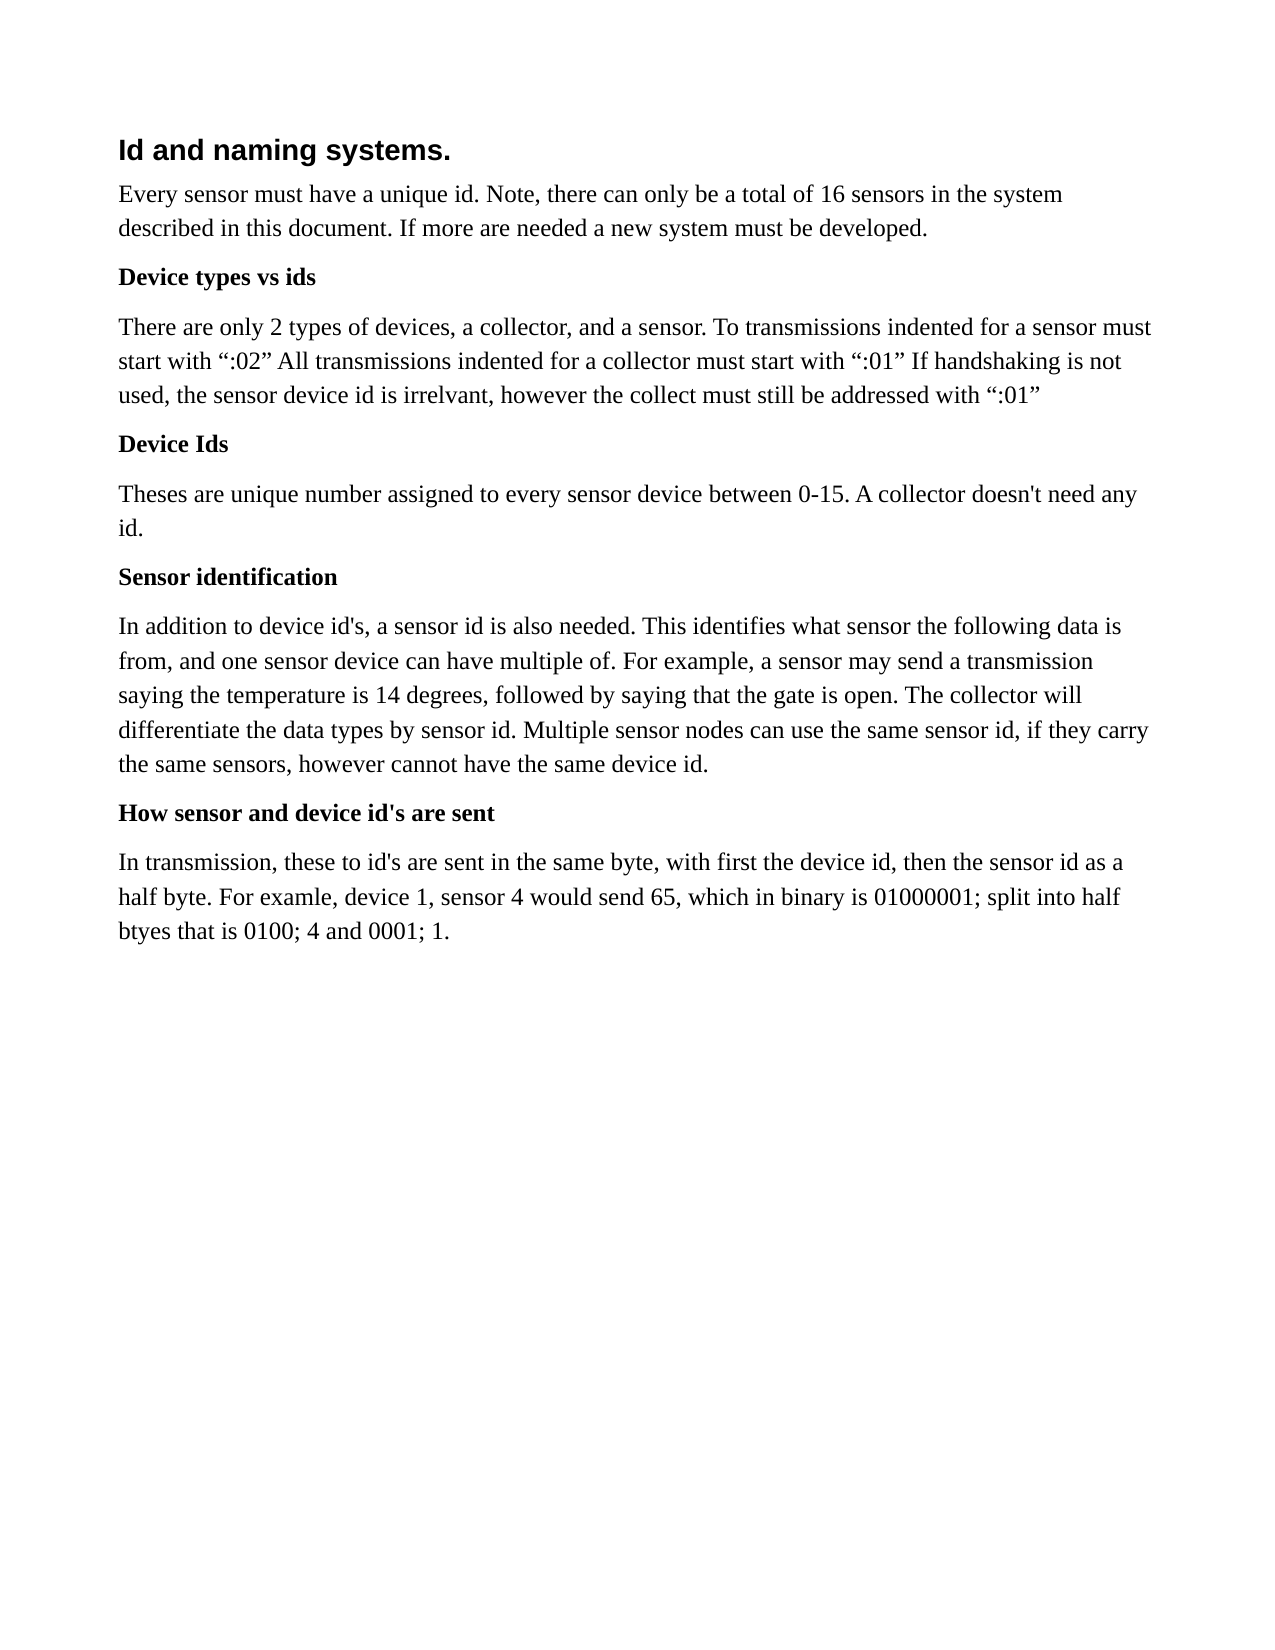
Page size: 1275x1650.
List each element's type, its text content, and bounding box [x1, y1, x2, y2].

text Device types vs ids [118, 262, 1157, 291]
text Every sensor must have a unique id. Note, there can only be a total of 16 sensors in the system described in this document. If more are needed a new system must be developed. [118, 179, 1157, 242]
text In addition to device id's, a sensor id is also needed. This identifies what sensor the following data is from, and one sensor device can have multiple of. For example, a sensor may send a transmission saying the temperature is 14 degrees, followed by saying that the gate is open. The collector will differentiate the data types by sensor id. Multiple sensor nodes can use the same sensor id, if they carry the same sensors, however cannot have the same device id. [118, 611, 1157, 778]
text In transmission, these to id's are sent in the same byte, with first the device id, then the sensor id as a half byte. For examle, device 1, sensor 4 would send 65, which in binary is 01000001; split into half btyes that is 0100; 4 and 0001; 1. [118, 847, 1157, 945]
text There are only 2 types of devices, a collector, and a sensor. To transmissions indented for a sensor must start with “:02” All transmissions indented for a collector must start with “:01” If handshaking is not used, the sensor device id is irrelvant, however the collect must still be addressed with “:01” [118, 312, 1157, 409]
text Theses are unique number assigned to every sensor device between 0-15. A collector doesn't need any id. [118, 479, 1157, 542]
text Device Ids [118, 429, 1157, 458]
text Sensor identification [118, 562, 1157, 591]
text How sensor and device id's are sent [118, 798, 1157, 827]
subtitle Id and naming systems. [118, 133, 1157, 166]
